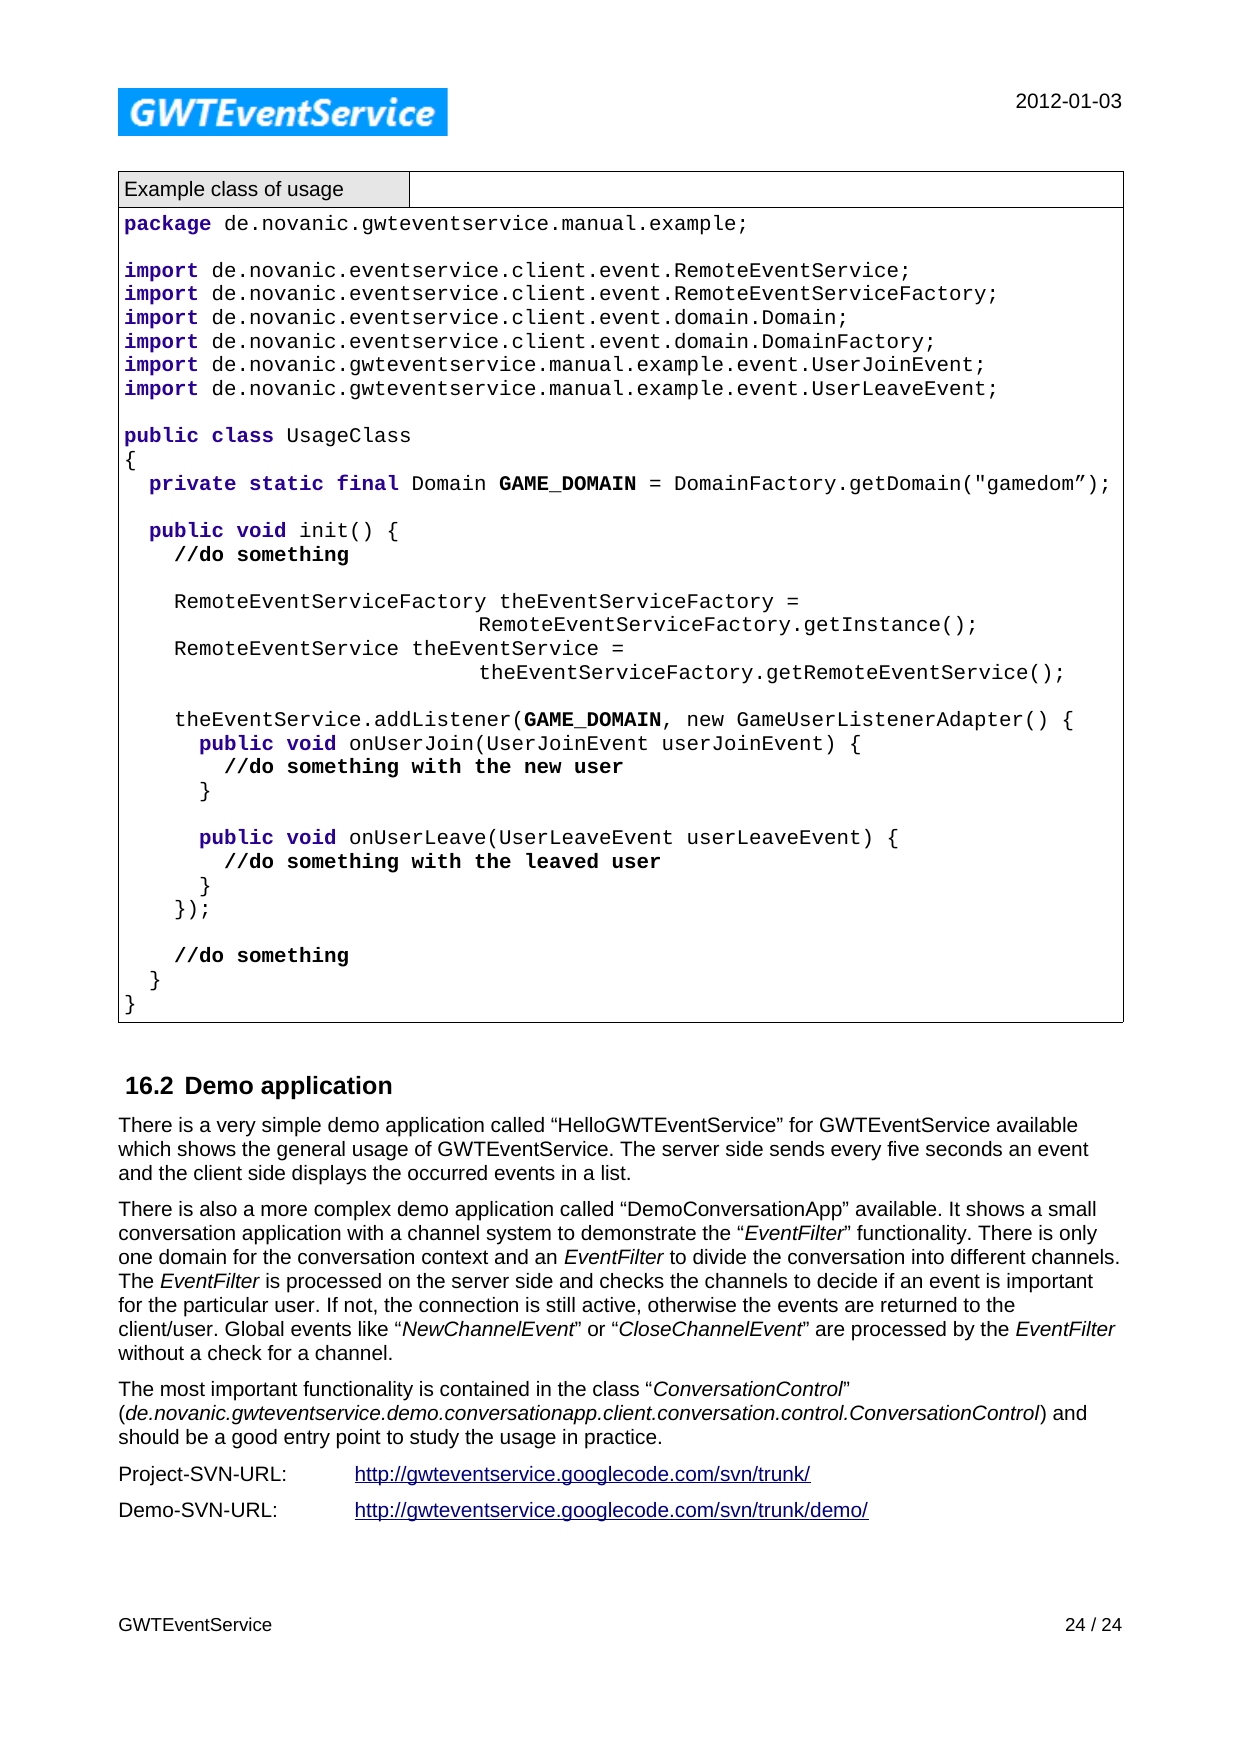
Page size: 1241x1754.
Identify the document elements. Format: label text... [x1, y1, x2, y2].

text Demo-SVN-URL: http://gwteventservice.googlecode.com/svn/trunk/demo/ [118, 1498, 1122, 1522]
text Project-SVN-URL: http://gwteventservice.googlecode.com/svn/trunk/ [118, 1461, 1122, 1485]
picture [118, 88, 448, 136]
table_header Example class of usage [119, 172, 409, 207]
table_cell package de.novanic.gwteventservice.manual.example; import de.novanic.eventservice.client.event.RemoteEventService; import de.novanic.eventservice.client.event.RemoteEventServiceFactory; import de.novanic.eventservice.client.event.domain.Domain; import de.novanic.eventservice.client.event.domain.DomainFactory; import de.novanic.gwteventservice.manual.example.event.UserJoinEvent; import de.novanic.gwteventservice.manual.example.event.UserLeaveEvent; public class UsageClass { private static final Domain GAME_DOMAIN = DomainFactory.getDomain("gamedom”); public void init() { //do something RemoteEventServiceFactory theEventServiceFactory = RemoteEventServiceFactory.getInstance(); RemoteEventService theEventService = theEventServiceFactory.getRemoteEventService(); theEventService.addListener(GAME_DOMAIN, new GameUserListenerAdapter() { public void onUserJoin(UserJoinEvent userJoinEvent) { //do something with the new user } public void onUserLeave(UserLeaveEvent userLeaveEvent) { //do something with the leaved user } }); //do something } } [119, 208, 1123, 1022]
text There is a very simple demo application called “HelloGWTEventService” for GWTEventService available which shows the general usage of GWTEventService. The server side sends every five seconds an event and the client side displays the occurred events in a list. [118, 1112, 1122, 1184]
text There is also a more complex demo application called “DemoConversationApp” available. It shows a small conversation application with a channel system to demonstrate the “EventFilter” functionality. There is only one domain for the conversation context and an EventFilter to divide the conversation into different channels. The EventFilter is processed on the server side and checks the channels to decide if an event is important for the particular user. If not, the connection is still active, otherwise the events are returned to the client/user. Global events like “NewChannelEvent” or “CloseChannelEvent” are processed by the EventFilter without a check for a channel. [118, 1197, 1122, 1364]
table_header [410, 172, 1123, 207]
subtitle Demo application [118, 1071, 1122, 1100]
text The most important functionality is contained in the class “ConversationControl” (de.novanic.gwteventservice.demo.conversationapp.client.conversation.control.ConversationControl) and should be a good entry point to study the usage in practice. [118, 1377, 1122, 1449]
